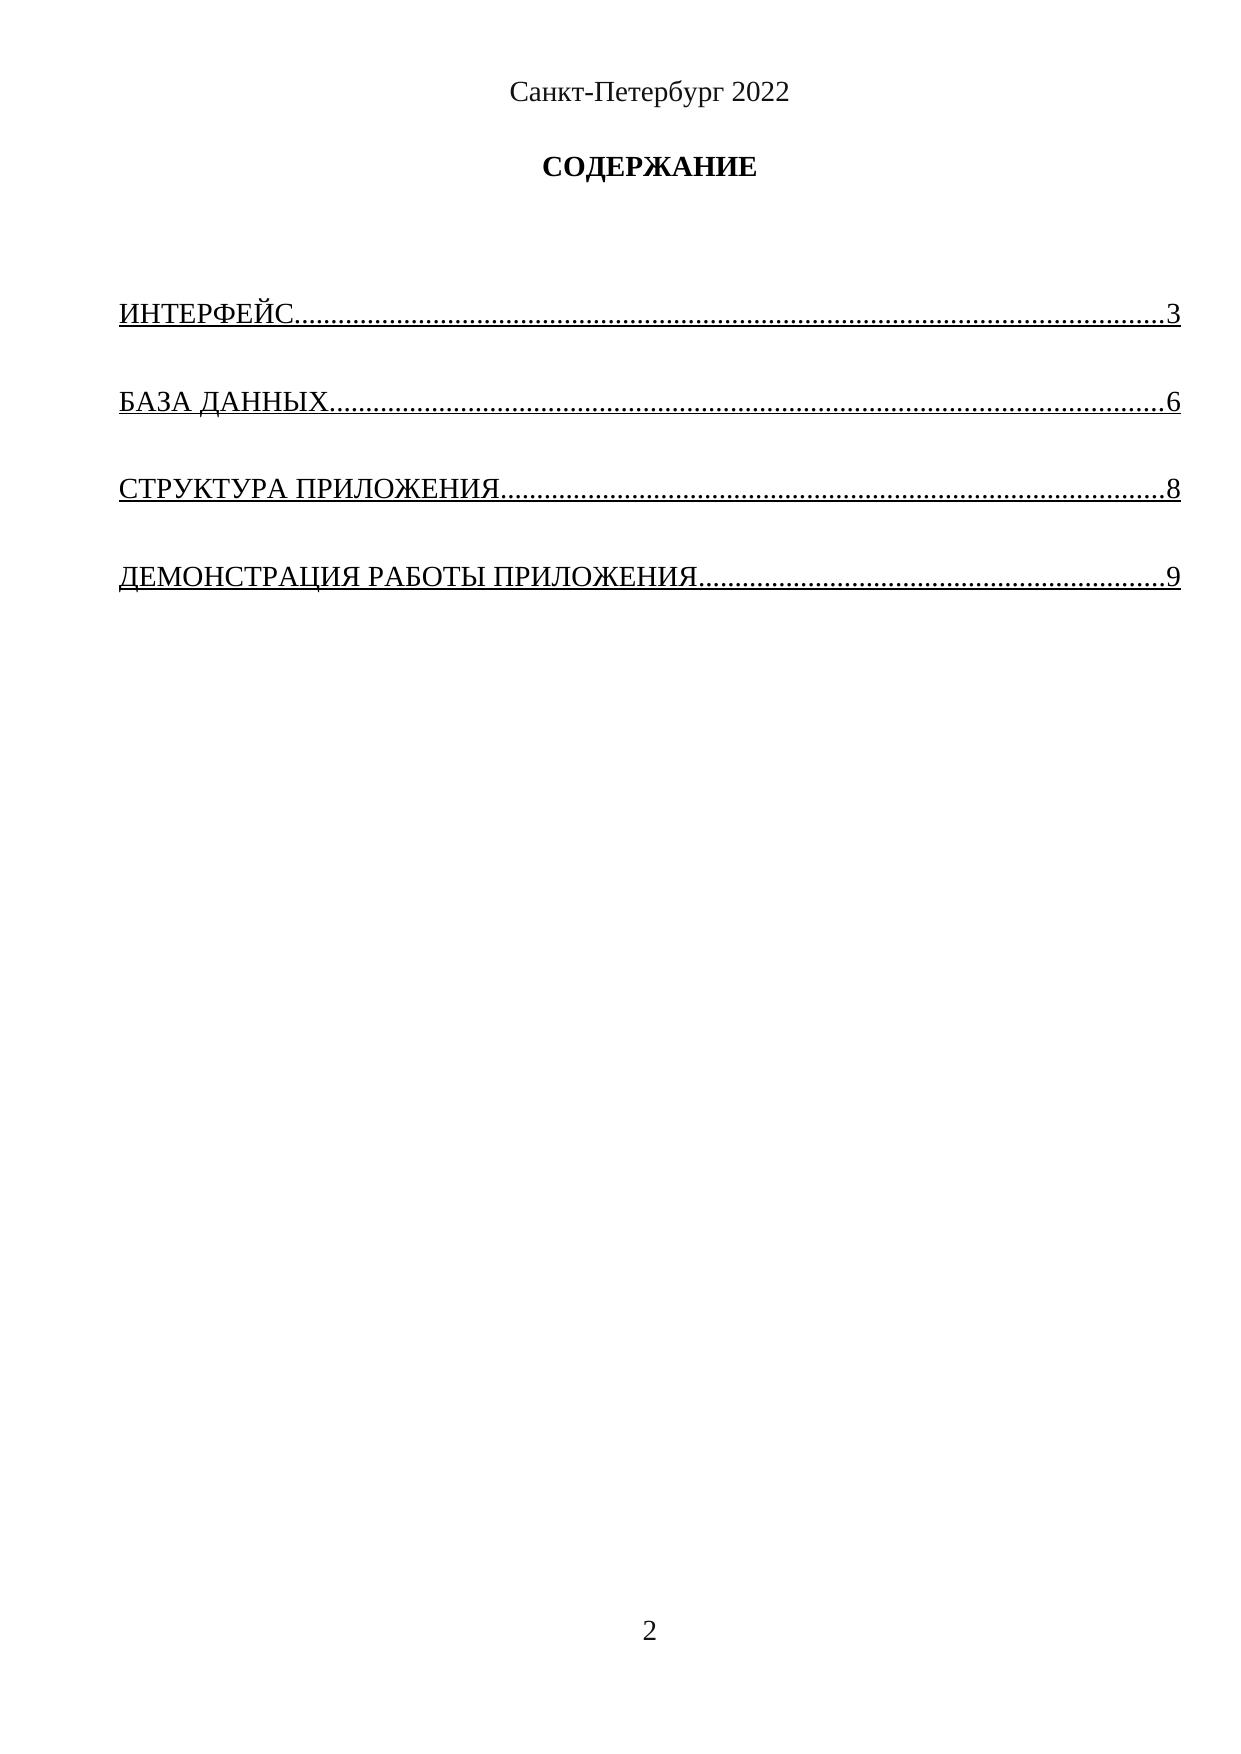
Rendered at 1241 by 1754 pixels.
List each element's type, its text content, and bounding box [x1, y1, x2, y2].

text Санкт-Петербург 2022 [118, 74, 509, 107]
text Санкт-Петербург 2022 [790, 74, 1181, 107]
text Содержание [118, 149, 1181, 183]
